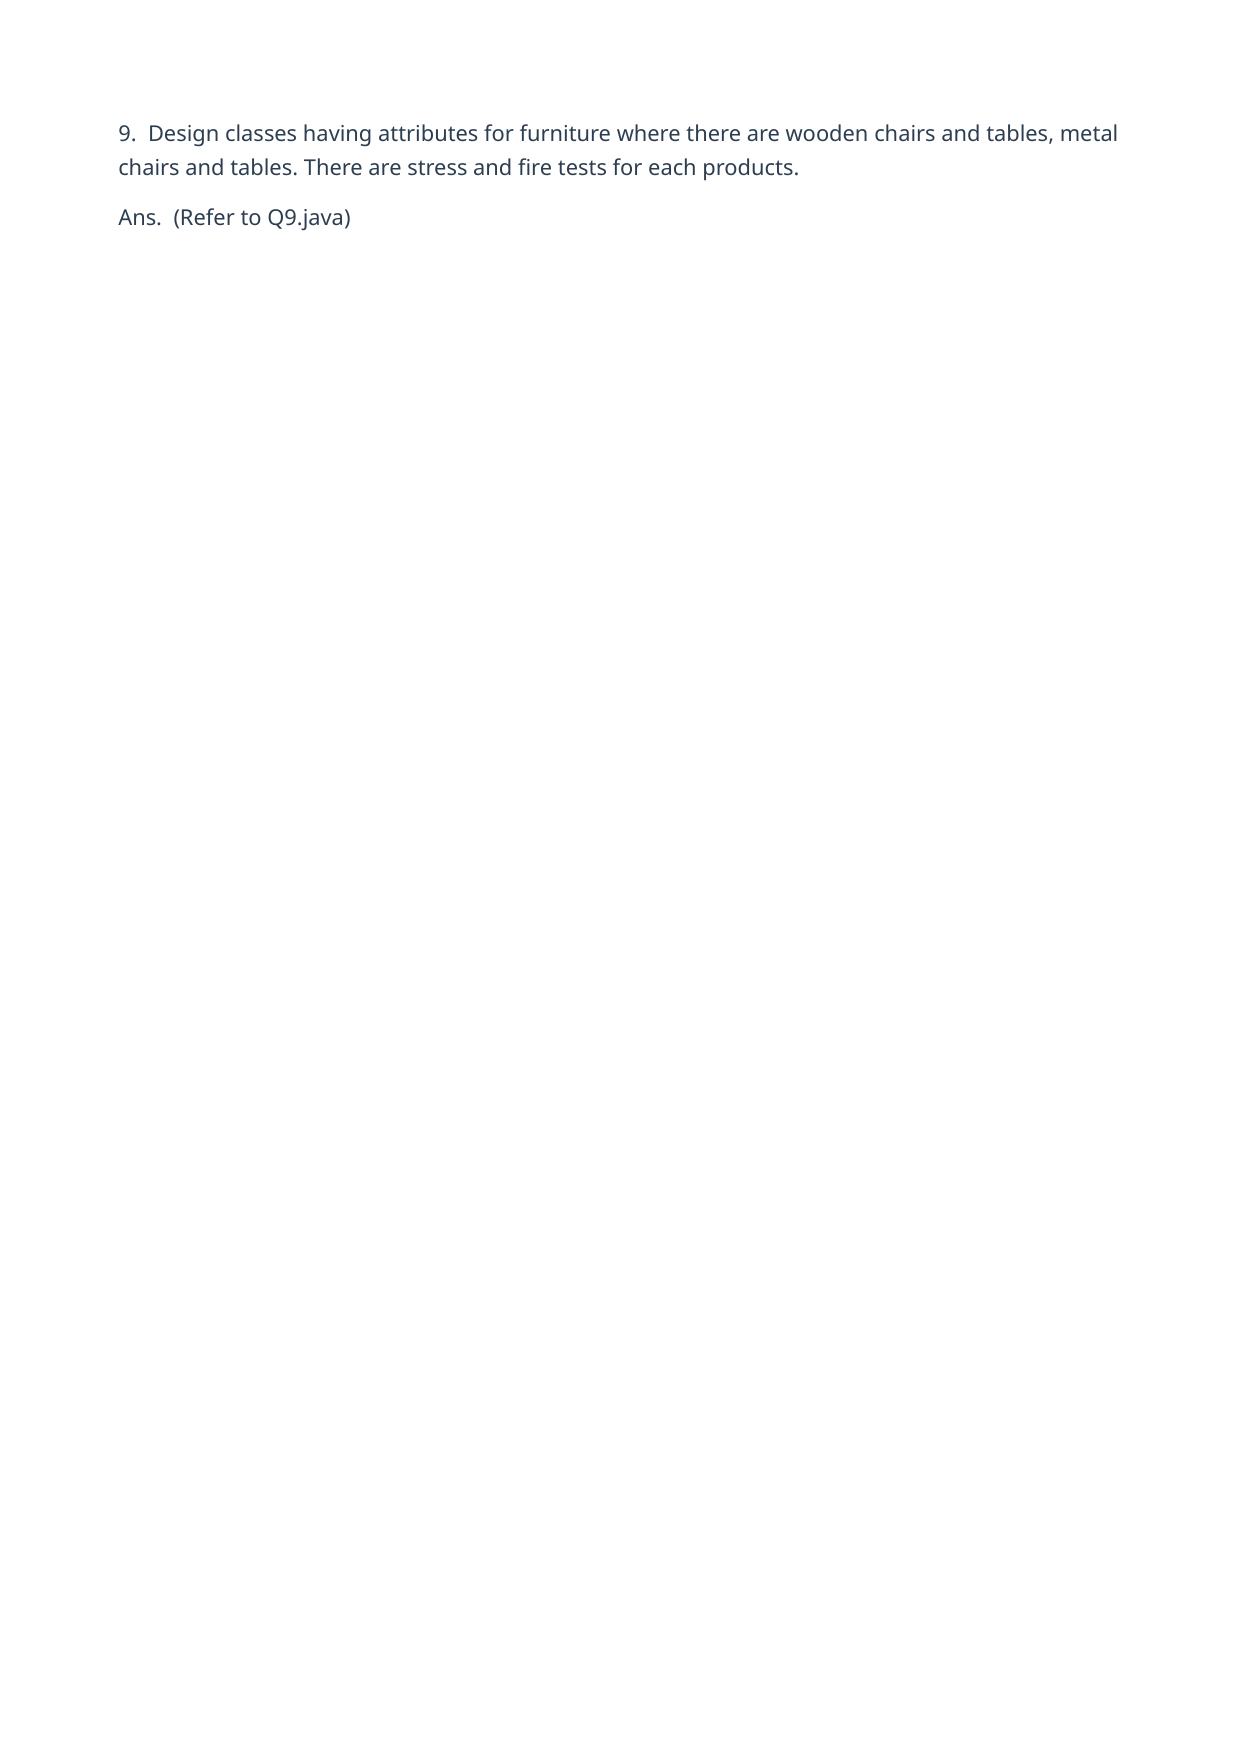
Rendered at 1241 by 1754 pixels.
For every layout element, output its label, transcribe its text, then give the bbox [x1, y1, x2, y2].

text 9. Design classes having attributes for furniture where there are wooden chairs and tables, metal chairs and tables. There are stress and fire tests for each products. [118, 118, 1122, 182]
text Ans. (Refer to Q9.java) [118, 202, 1122, 232]
